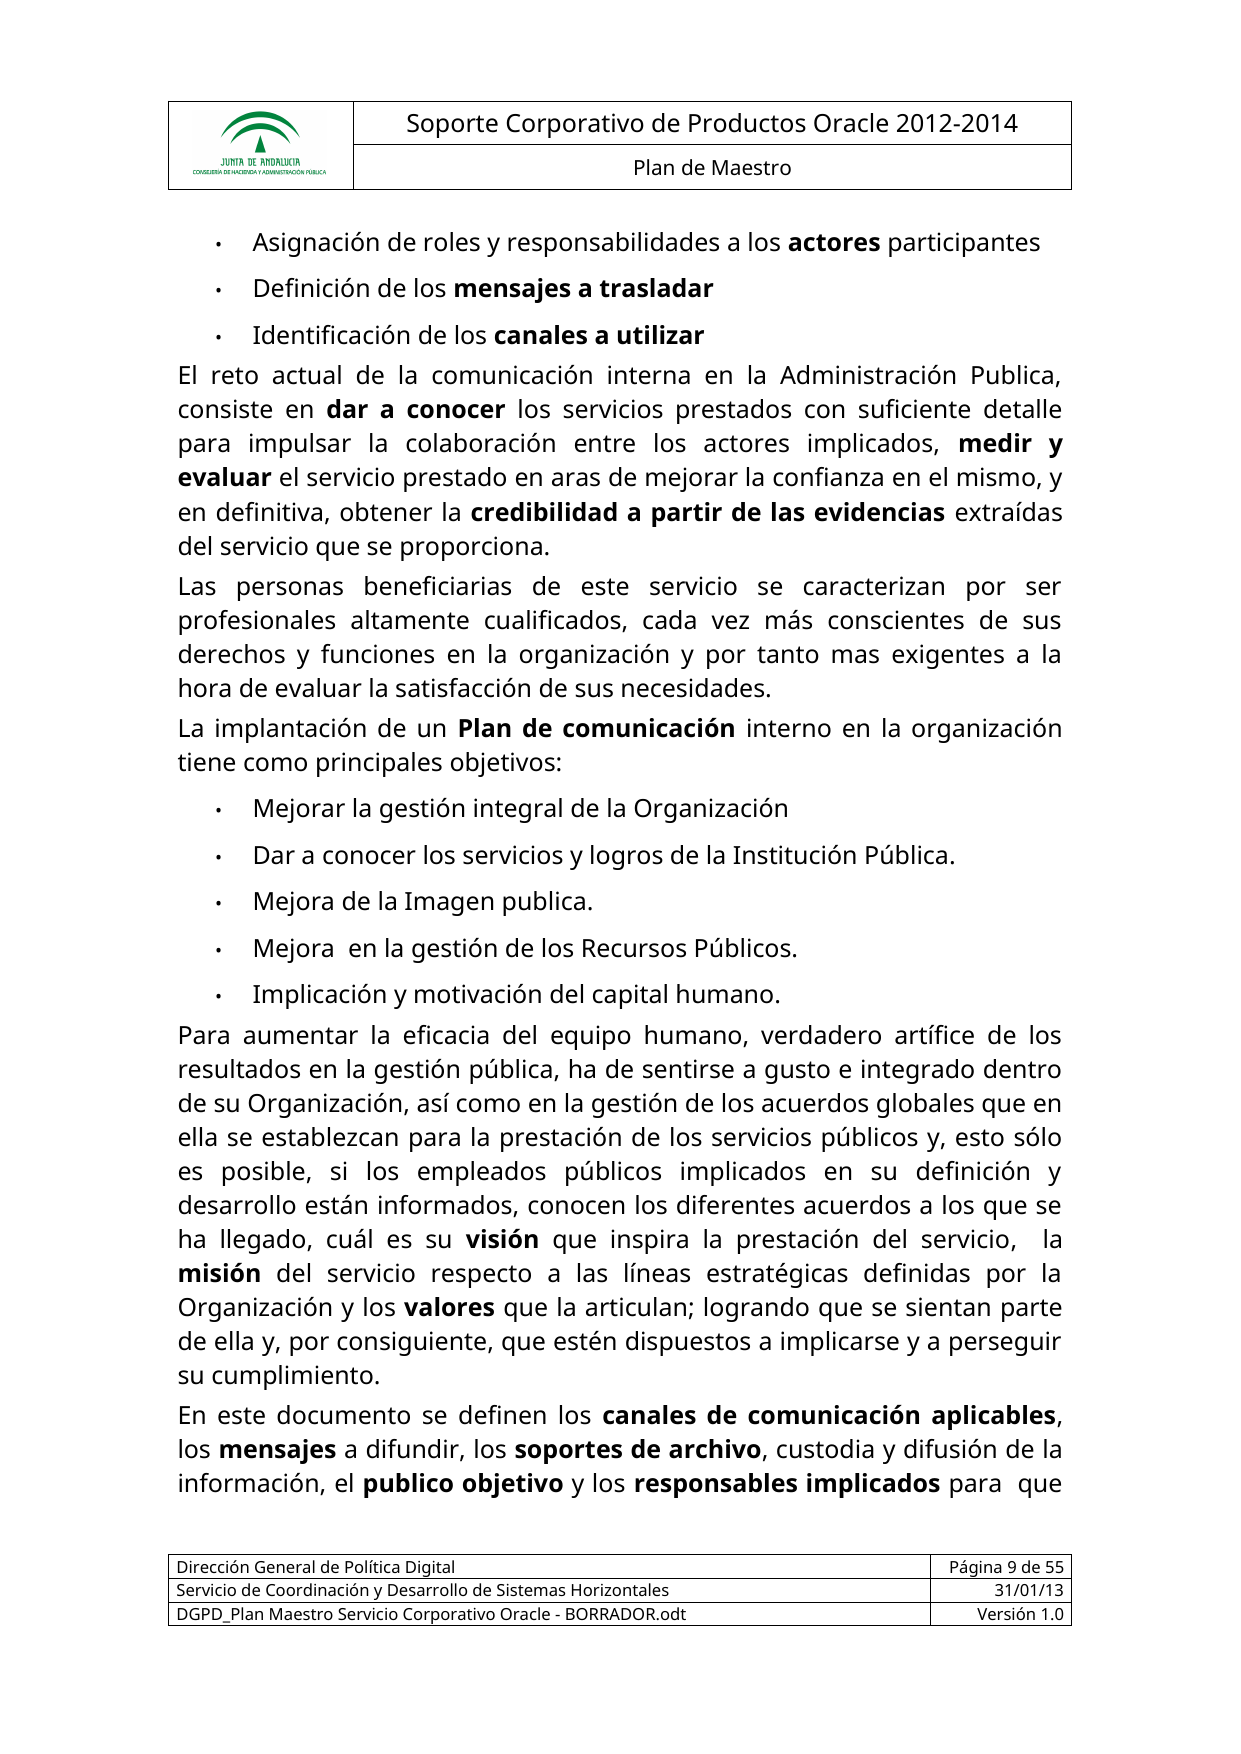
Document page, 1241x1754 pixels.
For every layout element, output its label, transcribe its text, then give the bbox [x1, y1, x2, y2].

list Mejorar la gestión integral de la Organización [215, 791, 1063, 825]
list Definición de los mensajes a trasladar [215, 271, 1063, 305]
list Implicación y motivación del capital humano. [215, 977, 1063, 1011]
text La implantación de un Plan de comunicación interno en la organización tiene como principales objetivos: [177, 710, 1063, 778]
list Identificación de los canales a utilizar [215, 318, 1063, 352]
list Asignación de roles y responsabilidades a los actores participantes [215, 224, 1063, 258]
text Para aumentar la eficacia del equipo humano, verdadero artífice de los resultados en la gestión pública, ha de sentirse a gusto e integrado dentro de su Organización, así como en la gestión de los acuerdos globales que en ella se establezcan para la prestación de los servicios públicos y, esto sólo es posible, si los empleados públicos implicados en su definición y desarrollo están informados, conocen los diferentes acuerdos a los que se ha llegado, cuál es su visión que inspira la prestación del servicio, la misión del servicio respecto a las líneas estratégicas definidas por la Organización y los valores que la articulan; logrando que se sientan parte de ella y, por consiguiente, que estén dispuestos a implicarse y a perseguir su cumplimiento. [177, 1017, 1063, 1392]
picture [192, 110, 327, 175]
text Las personas beneficiarias de este servicio se caracterizan por ser profesionales altamente cualificados, cada vez más conscientes de sus derechos y funciones en la organización y por tanto mas exigentes a la hora de evaluar la satisfacción de sus necesidades. [177, 568, 1063, 704]
text En este documento se definen los canales de comunicación aplicables, los mensajes a difundir, los soportes de archivo, custodia y difusión de la información, el publico objetivo y los responsables implicados para que [177, 1398, 1063, 1500]
list Dar a conocer los servicios y logros de la Institución Pública. [215, 837, 1063, 871]
list Mejora de la Imagen publica. [215, 884, 1063, 918]
text El reto actual de la comunicación interna en la Administración Publica, consiste en dar a conocer los servicios prestados con suficiente detalle para impulsar la colaboración entre los actores implicados, medir y evaluar el servicio prestado en aras de mejorar la confianza en el mismo, y en definitiva, obtener la credibilidad a partir de las evidencias extraídas del servicio que se proporciona. [177, 358, 1063, 562]
list Mejora en la gestión de los Recursos Públicos. [215, 930, 1063, 964]
